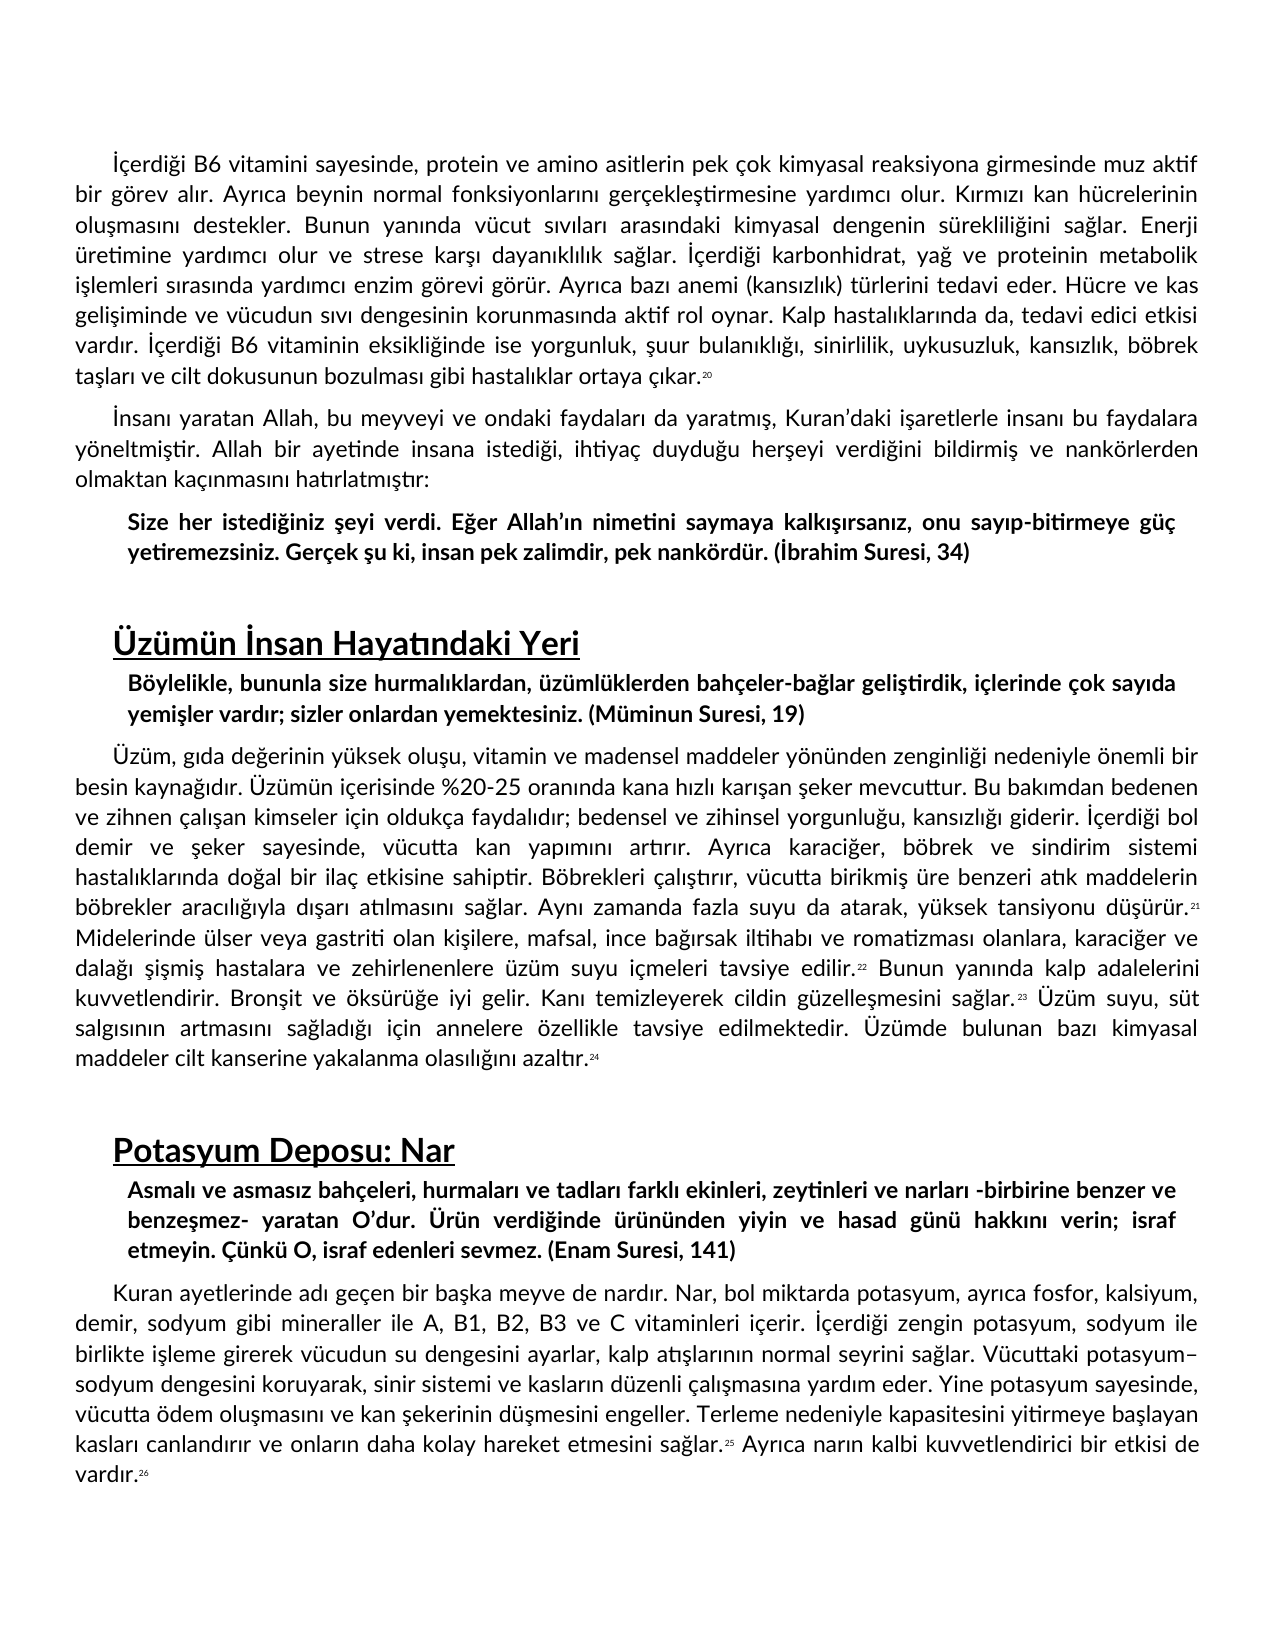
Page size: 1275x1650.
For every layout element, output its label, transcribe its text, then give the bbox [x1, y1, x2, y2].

text İçerdiği B6 vitamini sayesinde, protein ve amino asitlerin pek çok kimyasal reaksiyona girmesinde muz aktif bir görev alır. Ayrıca beynin normal fonksiyonlarını gerçekleştirmesine yardımcı olur. Kırmızı kan hücrelerinin oluşmasını destekler. Bunun yanında vücut sıvıları arasındaki kimyasal dengenin sürekliliğini sağlar. Enerji üretimine yardımcı olur ve strese karşı dayanıklılık sağlar. İçerdiği karbonhidrat, yağ ve proteinin metabolik işlemleri sırasında yardımcı enzim görevi görür. Ayrıca bazı anemi (kansızlık) türlerini tedavi eder. Hücre ve kas gelişiminde ve vücudun sıvı dengesinin korunmasında aktif rol oynar. Kalp hastalıklarında da, tedavi edici etkisi vardır. İçerdiği B6 vitaminin eksikliğinde ise yorgunluk, şuur bulanıklığı, sinirlilik, uykusuzluk, kansızlık, böbrek taşları ve cilt dokusunun bozulması gibi hastalıklar ortaya çıkar.20 [75, 150, 1200, 389]
text Böylelikle, bununla size hurmalıklardan, üzümlüklerden bahçeler-bağlar geliştirdik, içlerinde çok sayıda yemişler vardır; sizler onlardan yemektesiniz. (Müminun Suresi, 19) [127, 669, 1177, 727]
text Size her istediğiniz şeyi verdi. Eğer Allah’ın nimetini saymaya kalkışırsanız, onu sayıp-bitirmeye güç yetiremezsiniz. Gerçek şu ki, insan pek zalimdir, pek nankördür. (İbrahim Suresi, 34) [127, 507, 1177, 565]
text İnsanı yaratan Allah, bu meyveyi ve ondaki faydaları da yaratmış, Kuran’daki işaretlerle insanı bu faydalara yöneltmiştir. Allah bir ayetinde insana istediği, ihtiyaç duyduğu herşeyi verdiğini bildirmiş ve nankörlerden olmaktan kaçınmasını hatırlatmıştır: [75, 404, 1200, 492]
text Üzüm, gıda değerinin yüksek oluşu, vitamin ve madensel maddeler yönünden zenginliği nedeniyle önemli bir besin kaynağıdır. Üzümün içerisinde %20-25 oranında kana hızlı karışan şeker mevcuttur. Bu bakımdan bedenen ve zihnen çalışan kimseler için oldukça faydalıdır; bedensel ve zihinsel yorgunluğu, kansızlığı giderir. İçerdiği bol demir ve şeker sayesinde, vücutta kan yapımını artırır. Ayrıca karaciğer, böbrek ve sindirim sistemi hastalıklarında doğal bir ilaç etkisine sahiptir. Böbrekleri çalıştırır, vücutta birikmiş üre benzeri atık maddelerin böbrekler aracılığıyla dışarı atılmasını sağlar. Aynı zamanda fazla suyu da atarak, yüksek tansiyonu düşürür.21 Midelerinde ülser veya gastriti olan kişilere, mafsal, ince bağırsak iltihabı ve romatizması olanlara, karaciğer ve dalağı şişmiş hastalara ve zehirlenenlere üzüm suyu içmeleri tavsiye edilir.22 Bunun yanında kalp adalelerini kuvvetlendirir. Bronşit ve öksürüğe iyi gelir. Kanı temizleyerek cildin güzelleşmesini sağlar.23 Üzüm suyu, süt salgısının artmasını sağladığı için annelere özellikle tavsiye edilmektedir. Üzümde bulunan bazı kimyasal maddeler cilt kanserine yakalanma olasılığını azaltır.24 [75, 742, 1200, 1072]
subtitle Üzümün İnsan Hayatındaki Yeri [112, 623, 1200, 663]
text Asmalı ve asmasız bahçeleri, hurmaları ve tadları farklı ekinleri, zeytinleri ve narları -birbirine benzer ve benzeşmez- yaratan O’dur. Ürün verdiğinde ürününden yiyin ve hasad günü hakkını verin; israf etmeyin. Çünkü O, israf edenleri sevmez. (Enam Suresi, 141) [127, 1176, 1177, 1264]
text Kuran ayetlerinde adı geçen bir başka meyve de nardır. Nar, bol miktarda potasyum, ayrıca fosfor, kalsiyum, demir, sodyum gibi mineraller ile A, B1, B2, B3 ve C vitaminleri içerir. İçerdiği zengin potasyum, sodyum ile birlikte işleme girerek vücudun su dengesini ayarlar, kalp atışlarının normal seyrini sağlar. Vücuttaki potasyum–sodyum dengesini koruyarak, sinir sistemi ve kasların düzenli çalışmasına yardım eder. Yine potasyum sayesinde, vücutta ödem oluşmasını ve kan şekerinin düşmesini engeller. Terleme nedeniyle kapasitesini yitirmeye başlayan kasları canlandırır ve onların daha kolay hareket etmesini sağlar.25 Ayrıca narın kalbi kuvvetlendirici bir etkisi de vardır.26 [75, 1279, 1200, 1488]
subtitle Potasyum Deposu: Nar [112, 1129, 1200, 1169]
